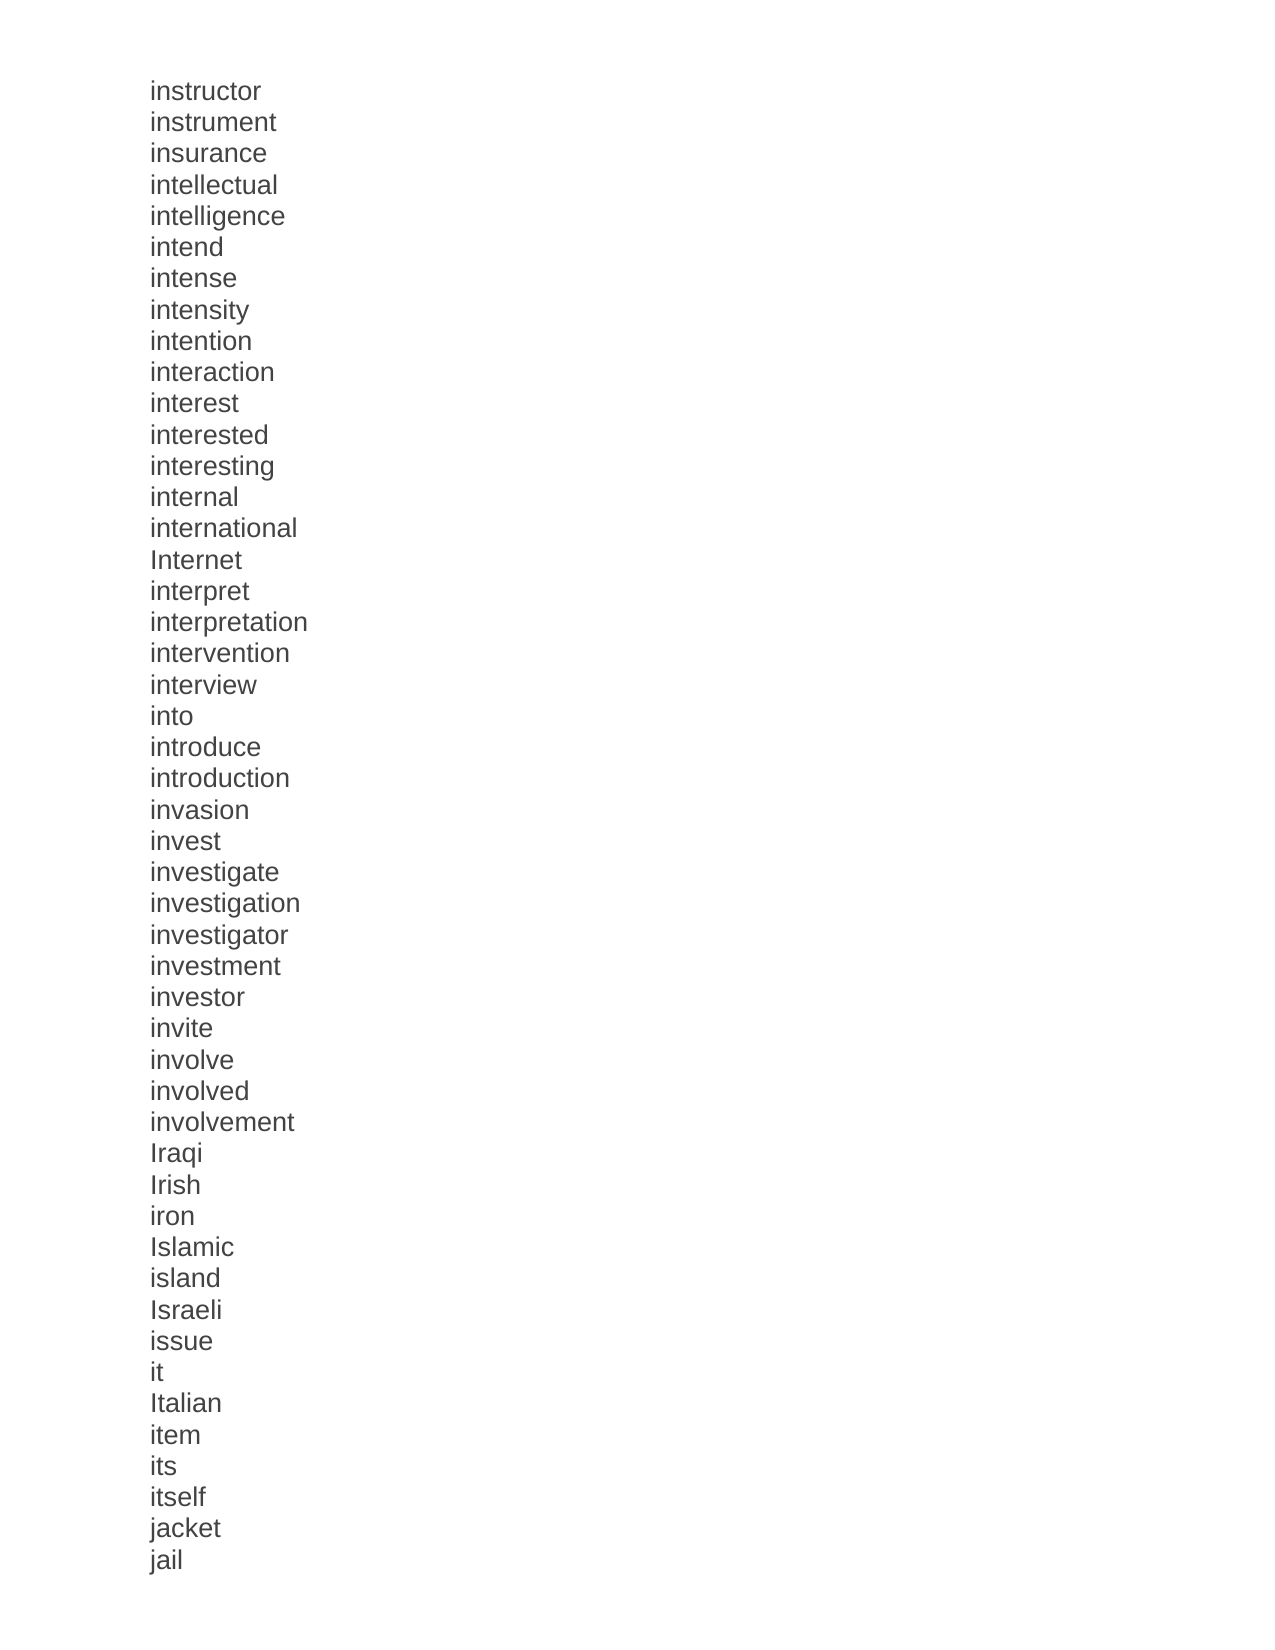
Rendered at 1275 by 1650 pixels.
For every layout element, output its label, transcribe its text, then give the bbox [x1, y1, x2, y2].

text island [150, 1262, 1125, 1294]
text interest [150, 387, 1125, 419]
text intensity [150, 294, 1125, 325]
text invite [150, 1012, 1125, 1044]
text introduce [150, 731, 1125, 762]
text intend [150, 231, 1125, 262]
text insurance [150, 137, 1125, 169]
text interpretation [150, 606, 1125, 637]
text involvement [150, 1106, 1125, 1137]
text Internet [150, 544, 1125, 575]
text involve [150, 1044, 1125, 1075]
text it [150, 1356, 1125, 1387]
text involved [150, 1075, 1125, 1106]
text investigation [150, 887, 1125, 919]
text iron [150, 1200, 1125, 1231]
text item [150, 1419, 1125, 1450]
text investigate [150, 856, 1125, 887]
text intense [150, 262, 1125, 294]
text instrument [150, 106, 1125, 137]
text investor [150, 981, 1125, 1012]
text investigator [150, 919, 1125, 950]
text invasion [150, 794, 1125, 825]
text instructor [150, 75, 1125, 106]
text jacket [150, 1512, 1125, 1544]
text intention [150, 325, 1125, 356]
text Israeli [150, 1294, 1125, 1325]
text interview [150, 669, 1125, 700]
text Irish [150, 1169, 1125, 1200]
text its [150, 1450, 1125, 1481]
text interesting [150, 450, 1125, 481]
text Italian [150, 1387, 1125, 1419]
text internal [150, 481, 1125, 512]
text interpret [150, 575, 1125, 606]
text jail [150, 1544, 1125, 1575]
text international [150, 512, 1125, 544]
text intelligence [150, 200, 1125, 231]
text interested [150, 419, 1125, 450]
text invest [150, 825, 1125, 856]
text interaction [150, 356, 1125, 387]
text issue [150, 1325, 1125, 1356]
text Iraqi [150, 1137, 1125, 1169]
text intervention [150, 637, 1125, 669]
text into [150, 700, 1125, 731]
text Islamic [150, 1231, 1125, 1262]
text investment [150, 950, 1125, 981]
text intellectual [150, 169, 1125, 200]
text introduction [150, 762, 1125, 794]
text itself [150, 1481, 1125, 1512]
